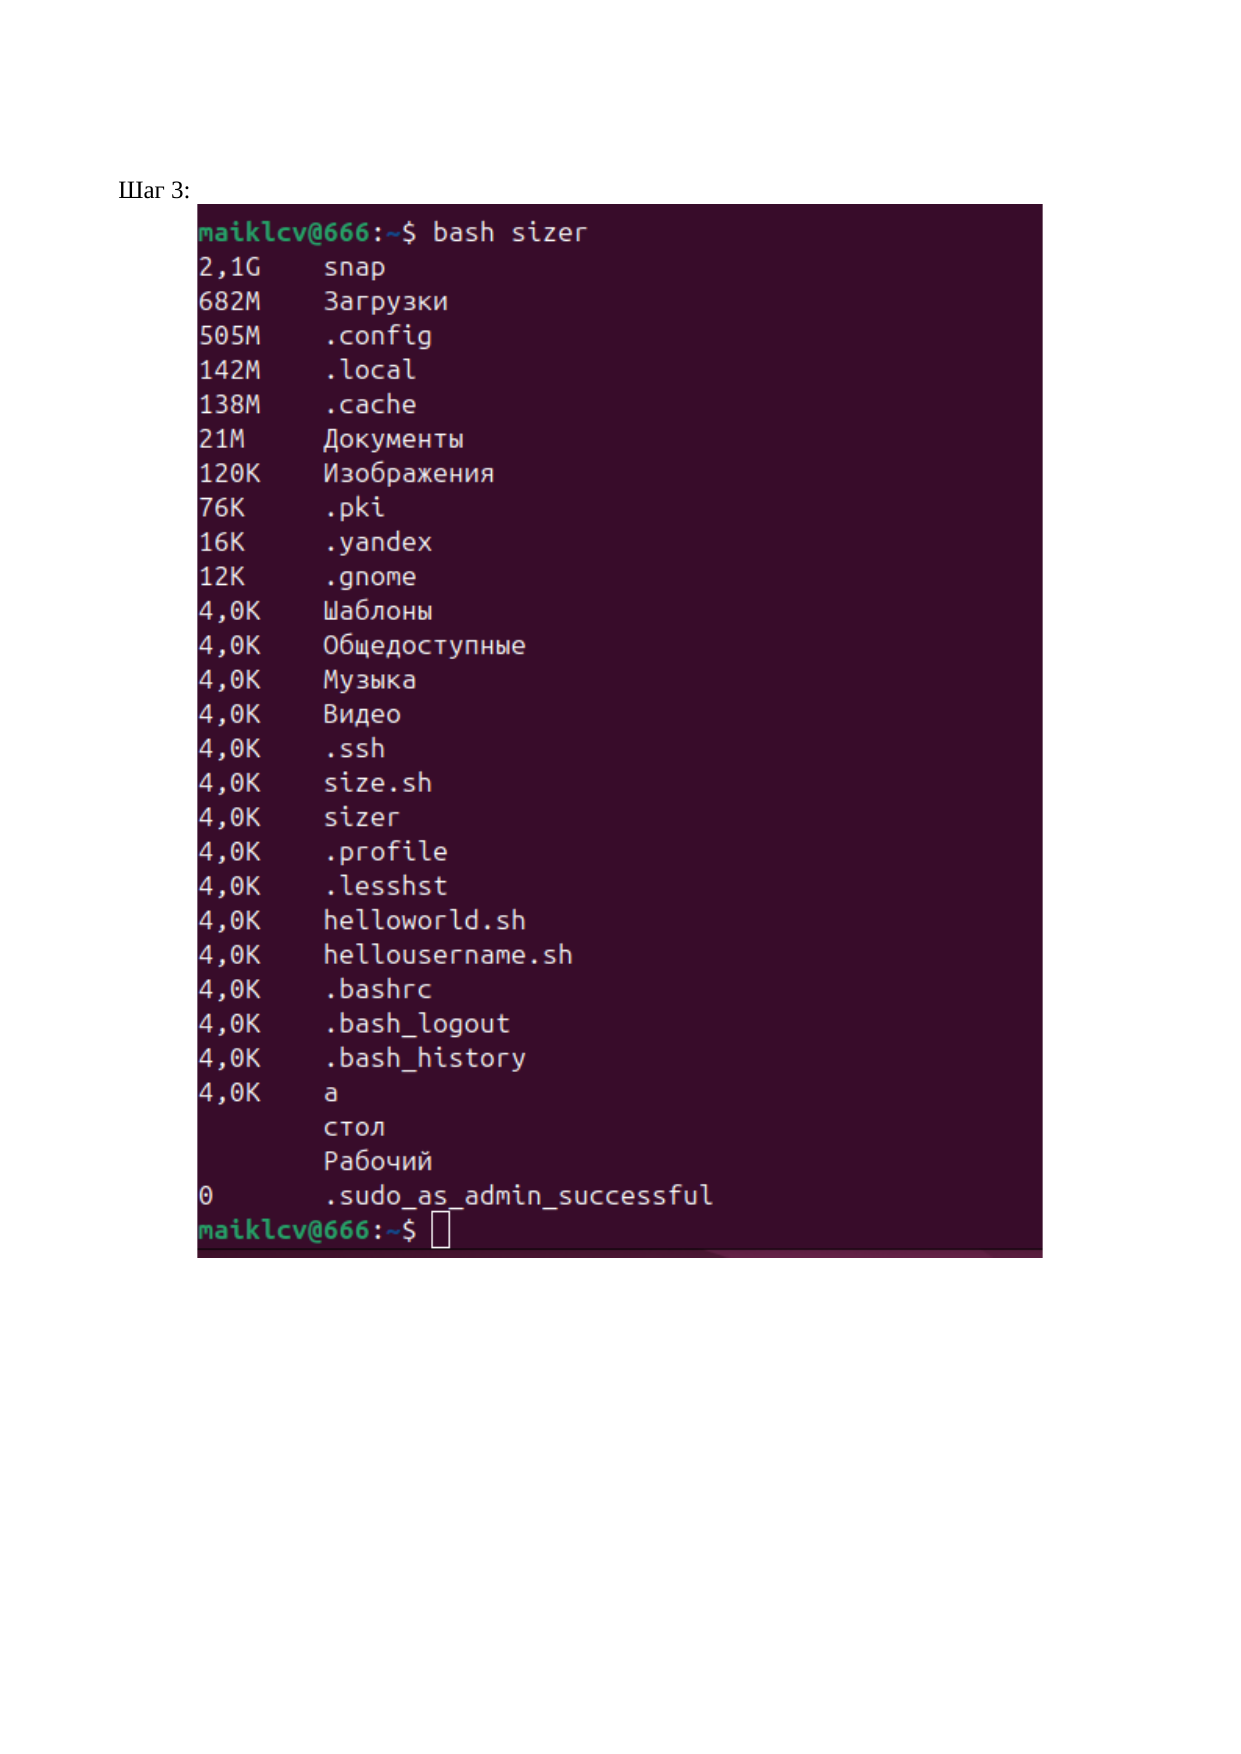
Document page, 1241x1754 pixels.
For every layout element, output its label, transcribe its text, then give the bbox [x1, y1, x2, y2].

picture [197, 204, 1043, 1258]
text Шаг 3: [118, 176, 1122, 204]
